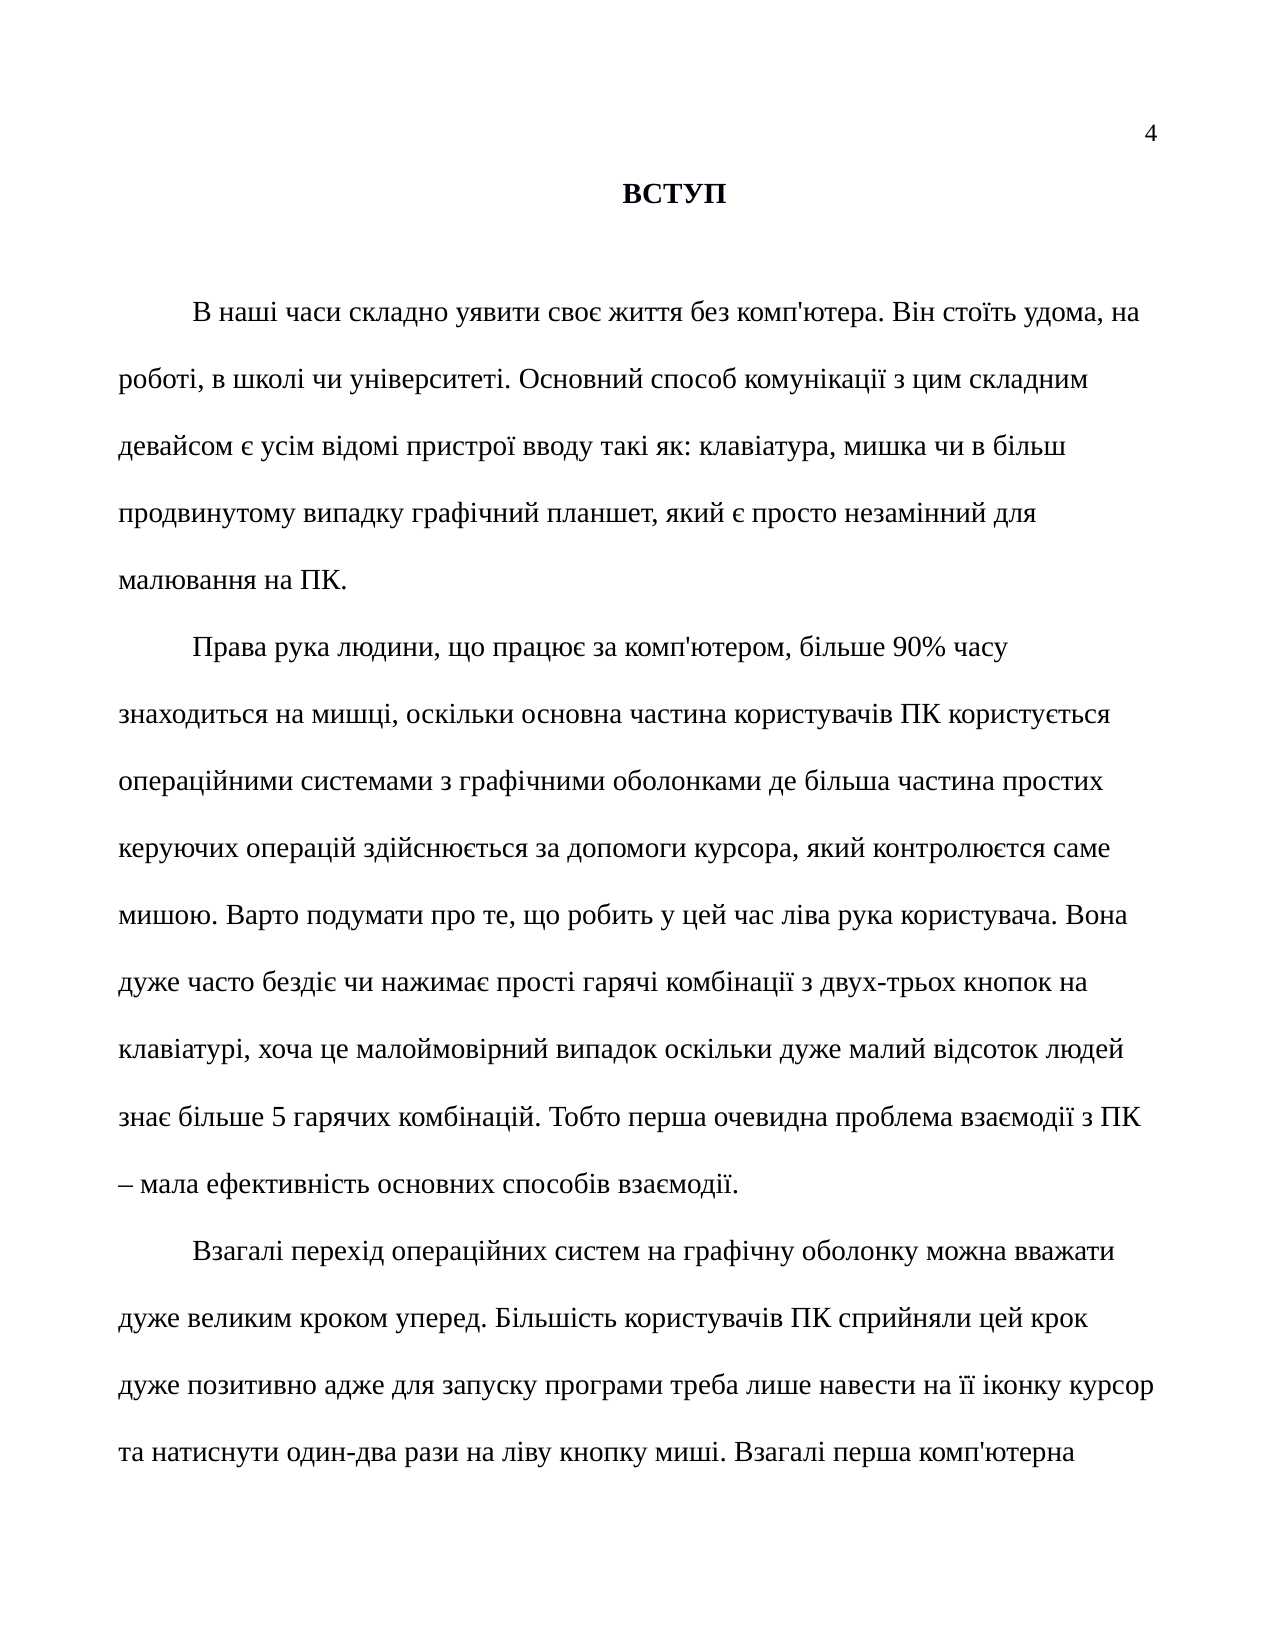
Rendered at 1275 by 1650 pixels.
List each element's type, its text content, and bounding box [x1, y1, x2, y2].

text Права рука людини, що працює за комп'ютером, більше 90% часу знаходиться на мишці, оскільки основна частина користувачів ПК користується операційними системами з графічними оболонками де більша частина простих керуючих операцій здійснюється за допомоги курсора, який контролюєтся саме мишою. Варто подумати про те, що робить у цей час ліва рука користувача. Вона дуже часто бездіє чи нажимає прості гарячі комбінації з двух-трьох кнопок на клавіатурі, хоча це малоймовірний випадок оскільки дуже малий відсоток людей знає більше 5 гарячих комбінацій. Тобто перша очевидна проблема взаємодії з ПК – мала ефективність основних способів взаємодії. [118, 629, 1157, 1199]
text В наші часи складно уявити своє життя без комп'ютера. Він стоїть удома, на роботі, в школі чи університеті. Основний способ комунікації з цим складним девайсом є усім відомі пристрої вводу такі як: клавіатура, мишка чи в більш продвинутому випадку графічний планшет, який є просто незамінний для малювання на ПК. [118, 294, 1157, 596]
text Взагалі перехід операційних систем на графічну оболонку можна вважати дуже великим кроком уперед. Більшість користувачів ПК сприйняли цей крок дуже позитивно адже для запуску програми треба лише навести на її іконку курсор та натиснути один-два рази на ліву кнопку миші. Взагалі перша комп'ютерна [118, 1233, 1157, 1468]
text ВСТУП [118, 176, 1157, 210]
